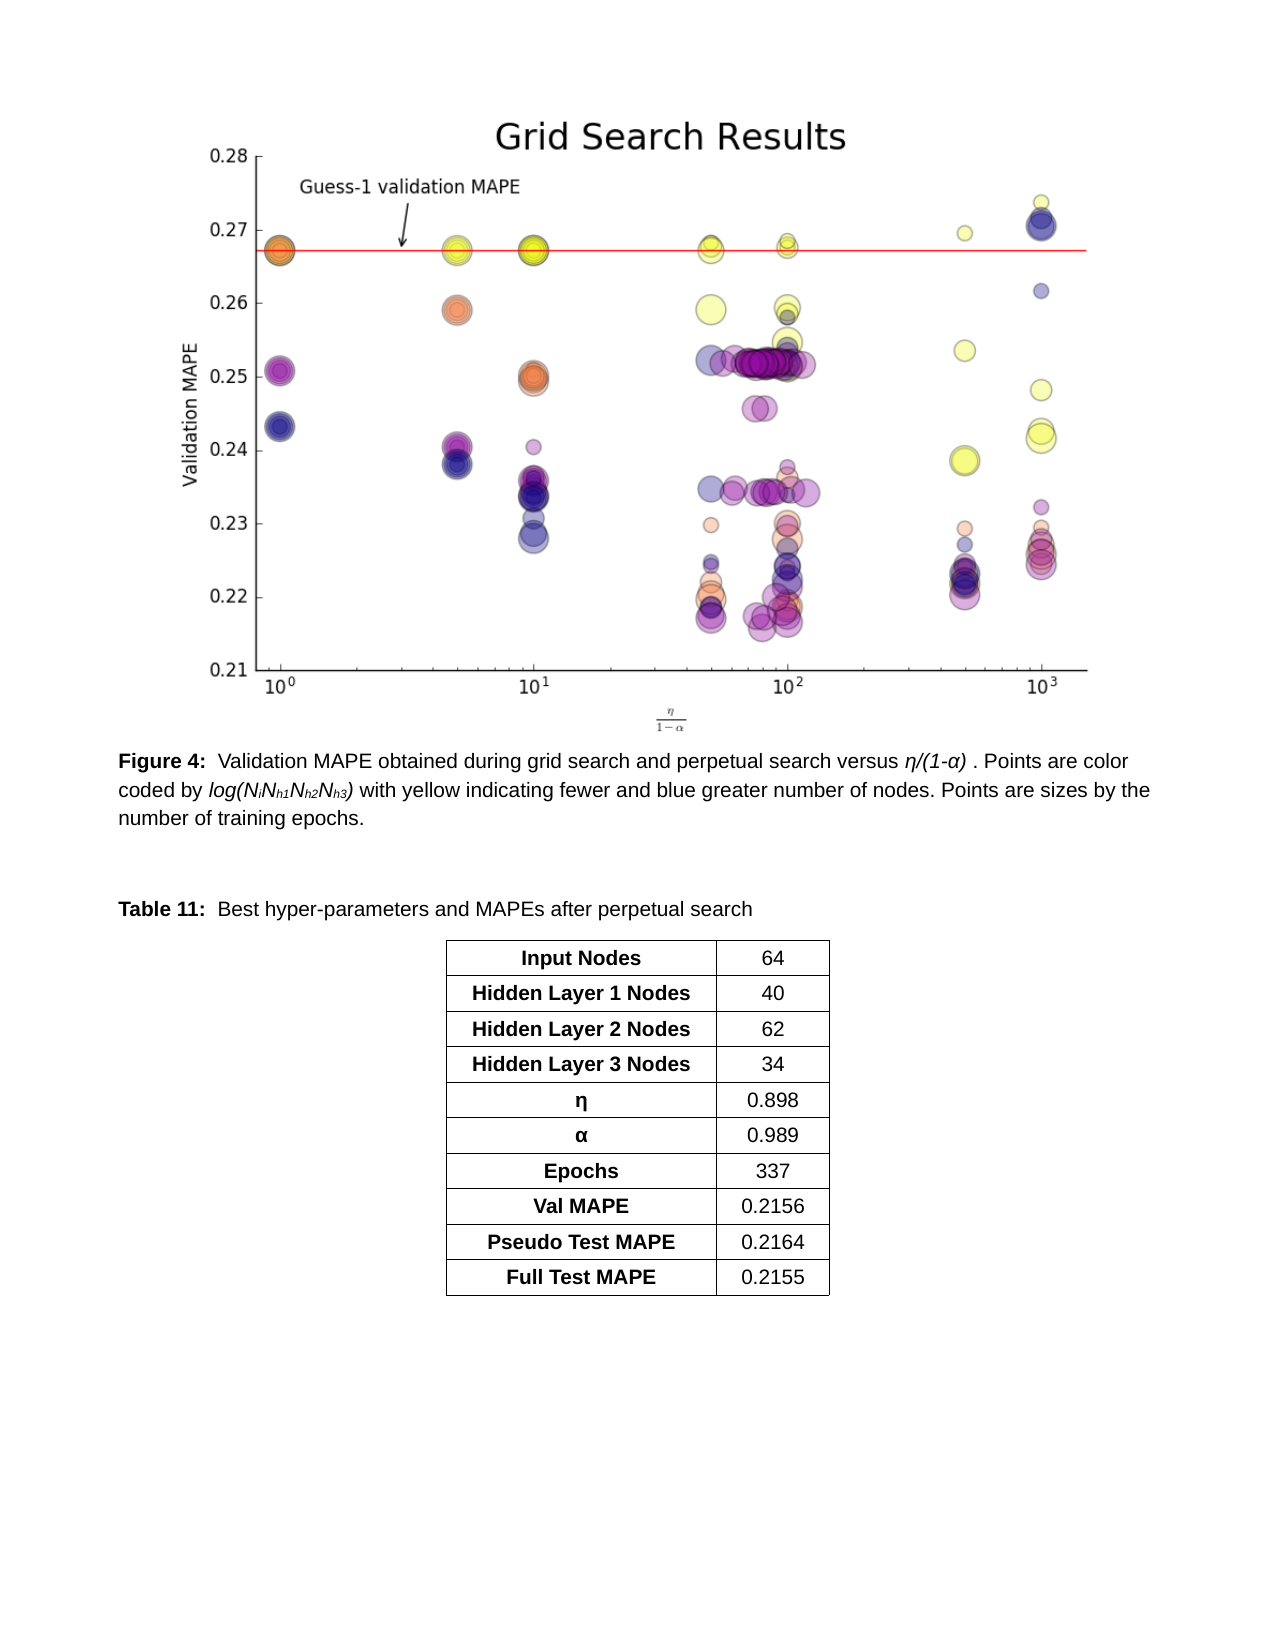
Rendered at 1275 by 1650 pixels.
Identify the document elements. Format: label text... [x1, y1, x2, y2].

picture [172, 111, 1096, 744]
table_cell 0.2164 [717, 1225, 829, 1259]
table_cell α [447, 1118, 716, 1153]
table_cell Hidden Layer 2 Nodes [447, 1012, 716, 1046]
table_cell Full Test MAPE [447, 1260, 716, 1295]
table_cell Hidden Layer 3 Nodes [447, 1047, 716, 1082]
table_cell 0.989 [717, 1118, 829, 1153]
table_cell Hidden Layer 1 Nodes [447, 976, 716, 1011]
table_cell Val MAPE [447, 1189, 716, 1224]
table_cell η [447, 1083, 716, 1117]
table_cell 0.898 [717, 1083, 829, 1117]
table_cell 0.2155 [717, 1260, 829, 1295]
text Table 11: Best hyper-parameters and MAPEs after perpetual search [118, 896, 1157, 920]
table_cell 34 [717, 1047, 829, 1082]
table_cell 337 [717, 1154, 829, 1188]
table_header Input Nodes [447, 941, 716, 975]
text Figure 4: Validation MAPE obtained during grid search and perpetual search versus η/(1-α) . Points are color coded by log(NiNh1Nh2Nh3) with yellow indicating fewer and blue greater number of nodes. Points are sizes by the number of training epochs. [118, 118, 1157, 830]
table_cell 40 [717, 976, 829, 1011]
table_cell 0.2156 [717, 1189, 829, 1224]
table_cell 62 [717, 1012, 829, 1046]
table_cell Epochs [447, 1154, 716, 1188]
table_cell Pseudo Test MAPE [447, 1225, 716, 1259]
table_header 64 [717, 941, 829, 975]
